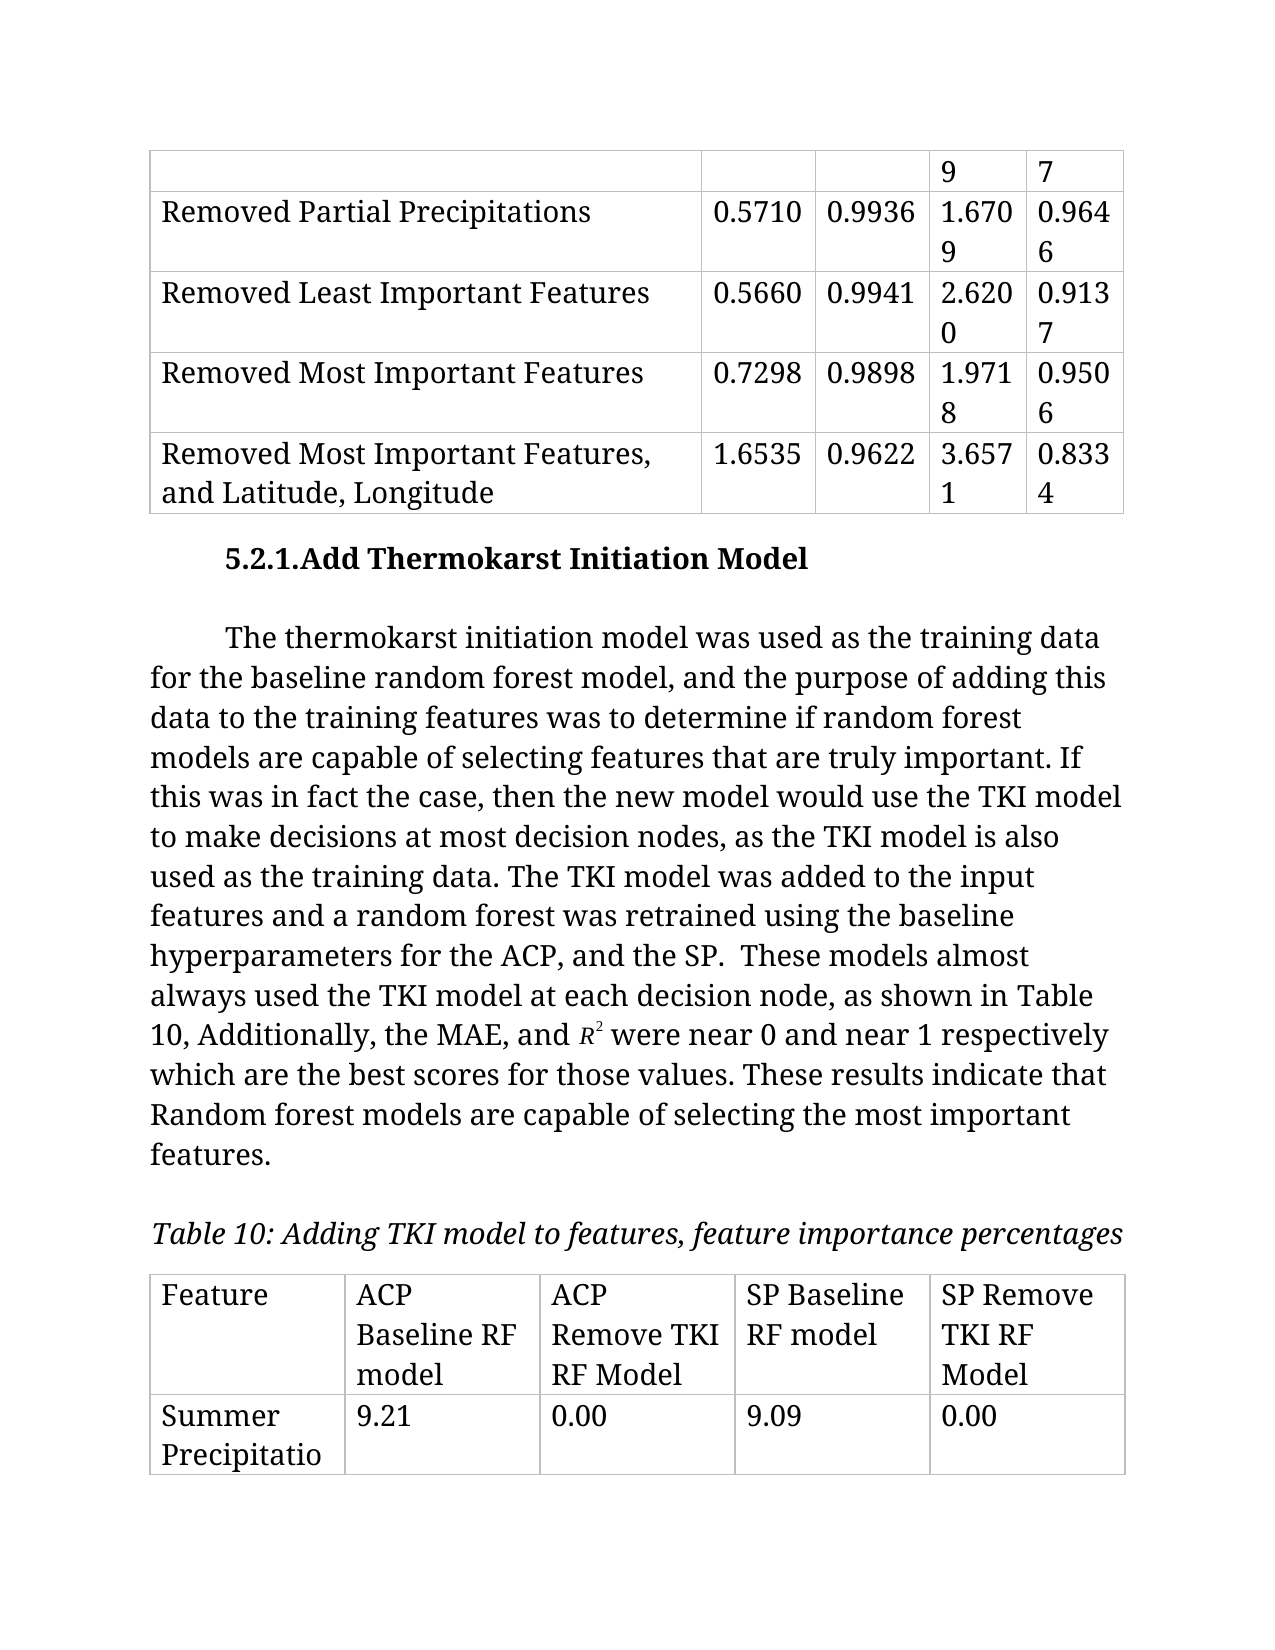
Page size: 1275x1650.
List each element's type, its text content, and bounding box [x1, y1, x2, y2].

table_cell 0.9941 [816, 272, 929, 352]
table_cell Removed Most Important Features, and Latitude, Longitude [151, 433, 701, 512]
table_header Feature [151, 1275, 344, 1394]
table_cell 2.6200 [930, 272, 1026, 352]
table_cell 0.00 [541, 1395, 734, 1474]
table_cell Removed Most Important Features [151, 353, 701, 432]
table_header ACP Remove TKI RF Model [541, 1275, 734, 1394]
table_cell 0.9936 [816, 192, 929, 271]
table_cell 0.5660 [702, 272, 815, 352]
table_cell 0.9646 [1027, 192, 1123, 271]
table_cell 0.9506 [1027, 353, 1123, 432]
table_cell Removed Partial Precipitations [151, 192, 701, 271]
table_cell Removed Least Important Features [151, 272, 701, 352]
table_cell 0.5710 [702, 192, 815, 271]
text The thermokarst initiation model was used as the training data for the baseline random forest model, and the purpose of adding this data to the training features was to determine if random forest models are capable of selecting features that are truly important. If this was in fact the case, then the new model would use the TKI model to make decisions at most decision nodes, as the TKI model is also used as the training data. The TKI model was added to the input features and a random forest was retrained using the baseline hyperparameters for the ACP, and the SP. These models almost always used the TKI model at each decision node, as shown in Table 10, Additionally, the MAE, and were near 0 and near 1 respectively which are the best scores for those values. These results indicate that Random forest models are capable of selecting the most important features. [150, 618, 1125, 1173]
table_cell 7 [1027, 151, 1123, 191]
table_cell 9 [930, 151, 1026, 191]
subtitle Add Thermokarst Initiation Model [225, 538, 1125, 578]
table_cell 3.6571 [930, 433, 1026, 512]
table_cell [151, 151, 701, 191]
table_cell 0.9898 [816, 353, 929, 432]
table_cell 1.9718 [930, 353, 1026, 432]
table_cell 1.6535 [702, 433, 815, 512]
table_cell 0.8334 [1027, 433, 1123, 512]
table_cell 0.00 [931, 1395, 1124, 1474]
table_cell 1.6709 [930, 192, 1026, 271]
table_cell [816, 151, 929, 191]
table_cell [702, 151, 815, 191]
table_cell 0.7298 [702, 353, 815, 432]
table_header ACP Baseline RF model [346, 1275, 539, 1394]
table_cell 0.9622 [816, 433, 929, 512]
table_header SP Remove TKI RF Model [931, 1275, 1124, 1394]
table_header SP Baseline RF model [736, 1275, 929, 1394]
table_cell 9.21 [346, 1395, 539, 1474]
table_cell Summer Precipitatio [151, 1395, 344, 1474]
table_cell 9.09 [736, 1395, 929, 1474]
table_cell 0.9137 [1027, 272, 1123, 352]
text Table 10: Adding TKI model to features, feature importance percentages [150, 1213, 1125, 1253]
